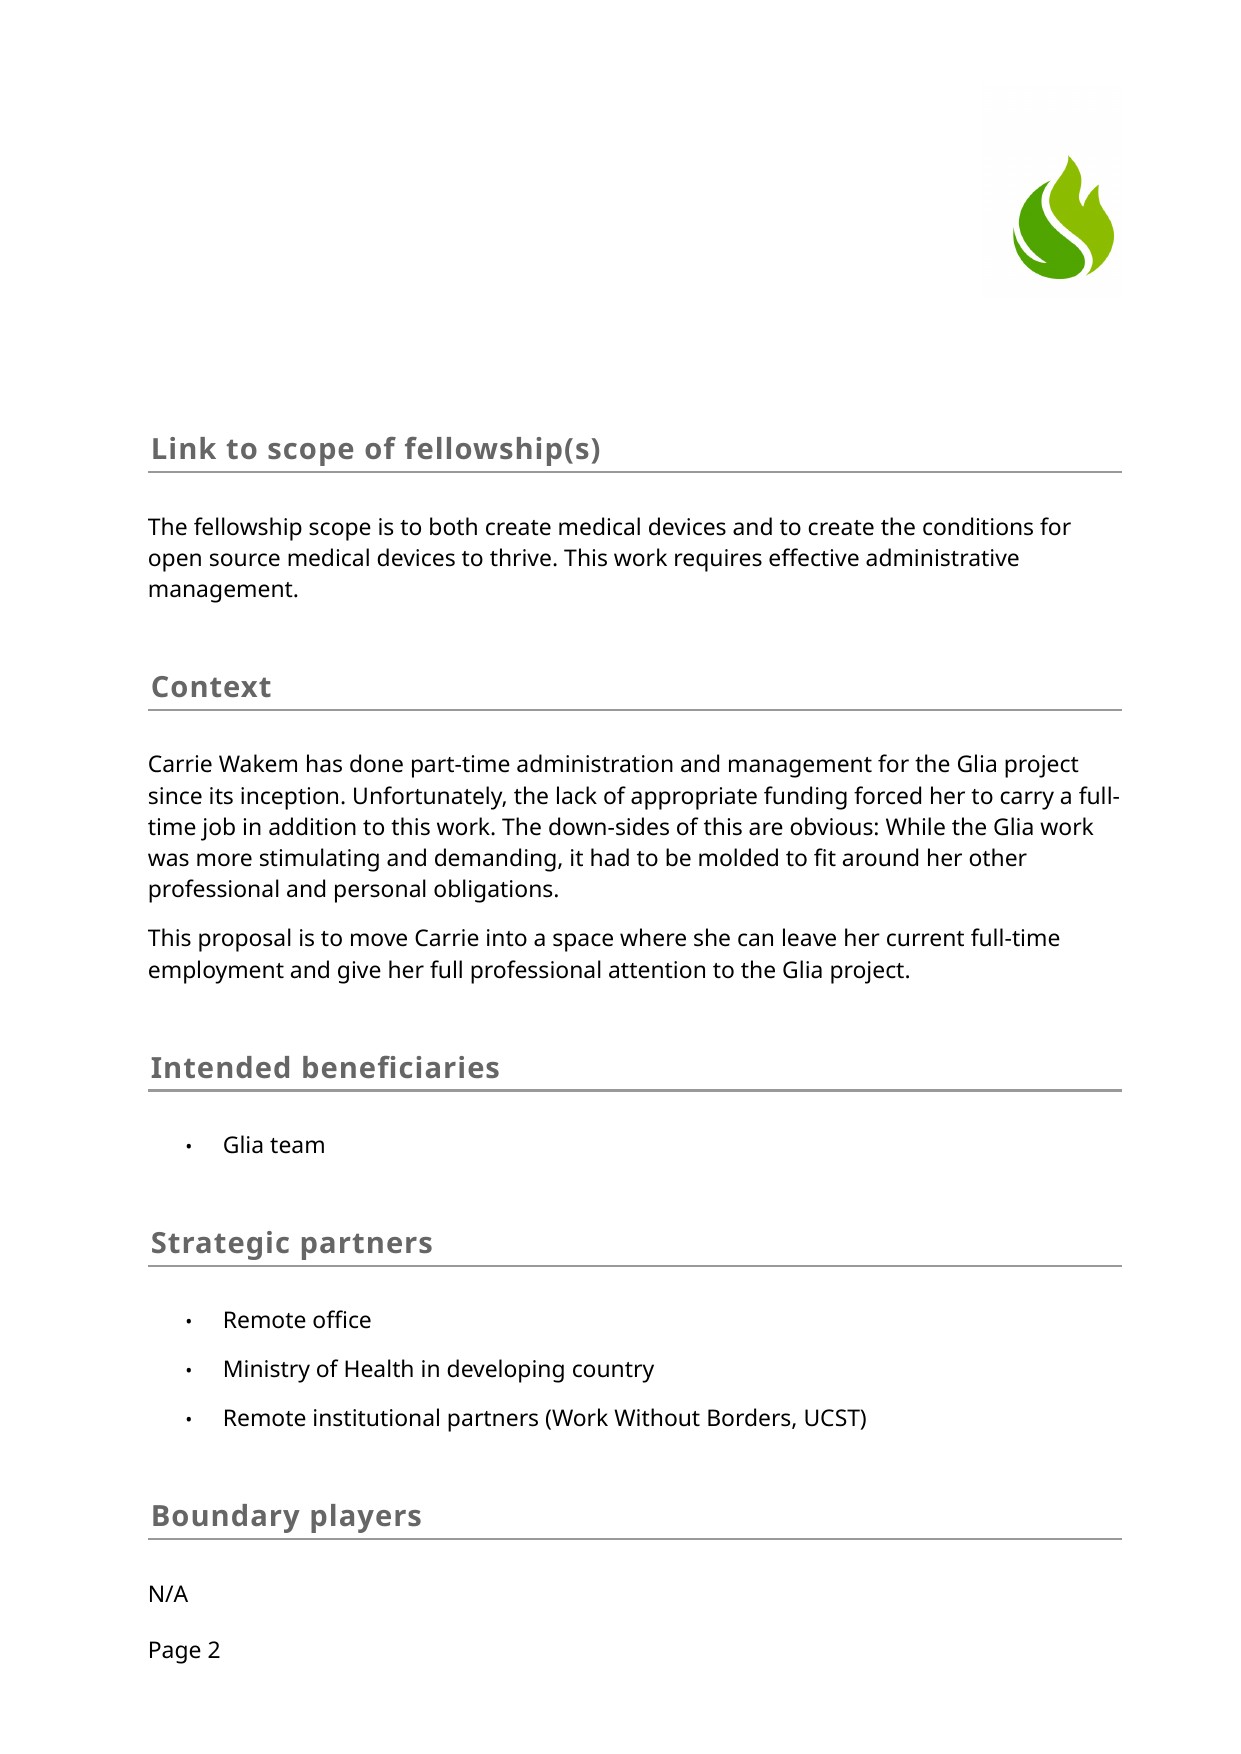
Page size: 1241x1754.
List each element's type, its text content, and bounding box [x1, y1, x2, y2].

subtitle Context [148, 663, 1122, 709]
subtitle Intended beneficiaries [148, 1044, 1122, 1089]
subtitle Link to scope of fellowship(s) [148, 425, 1122, 471]
list Remote institutional partners (Work Without Borders, UCST) [185, 1402, 1122, 1434]
subtitle Boundary players [148, 1493, 1122, 1538]
picture [981, 83, 1026, 298]
text N/A [148, 1578, 1122, 1609]
text The fellowship scope is to both create medical devices and to create the conditions for open source medical devices to thrive. This work requires effective administrative management. [148, 511, 1122, 604]
list Remote office [185, 1304, 1122, 1336]
text Carrie Wakem has done part-time administration and management for the Glia project since its inception. Unfortunately, the lack of appropriate funding forced her to carry a full-time job in addition to this work. The down-sides of this are obvious: While the Glia work was more stimulating and demanding, it had to be molded to fit around her other professional and personal obligations. [148, 748, 1122, 905]
text This proposal is to move Carrie into a space where she can leave her current full-time employment and give her full professional attention to the Glia project. [148, 922, 1122, 985]
list Glia team [185, 1129, 1122, 1160]
subtitle Strategic partners [148, 1219, 1122, 1265]
list Ministry of Health in developing country [185, 1353, 1122, 1385]
